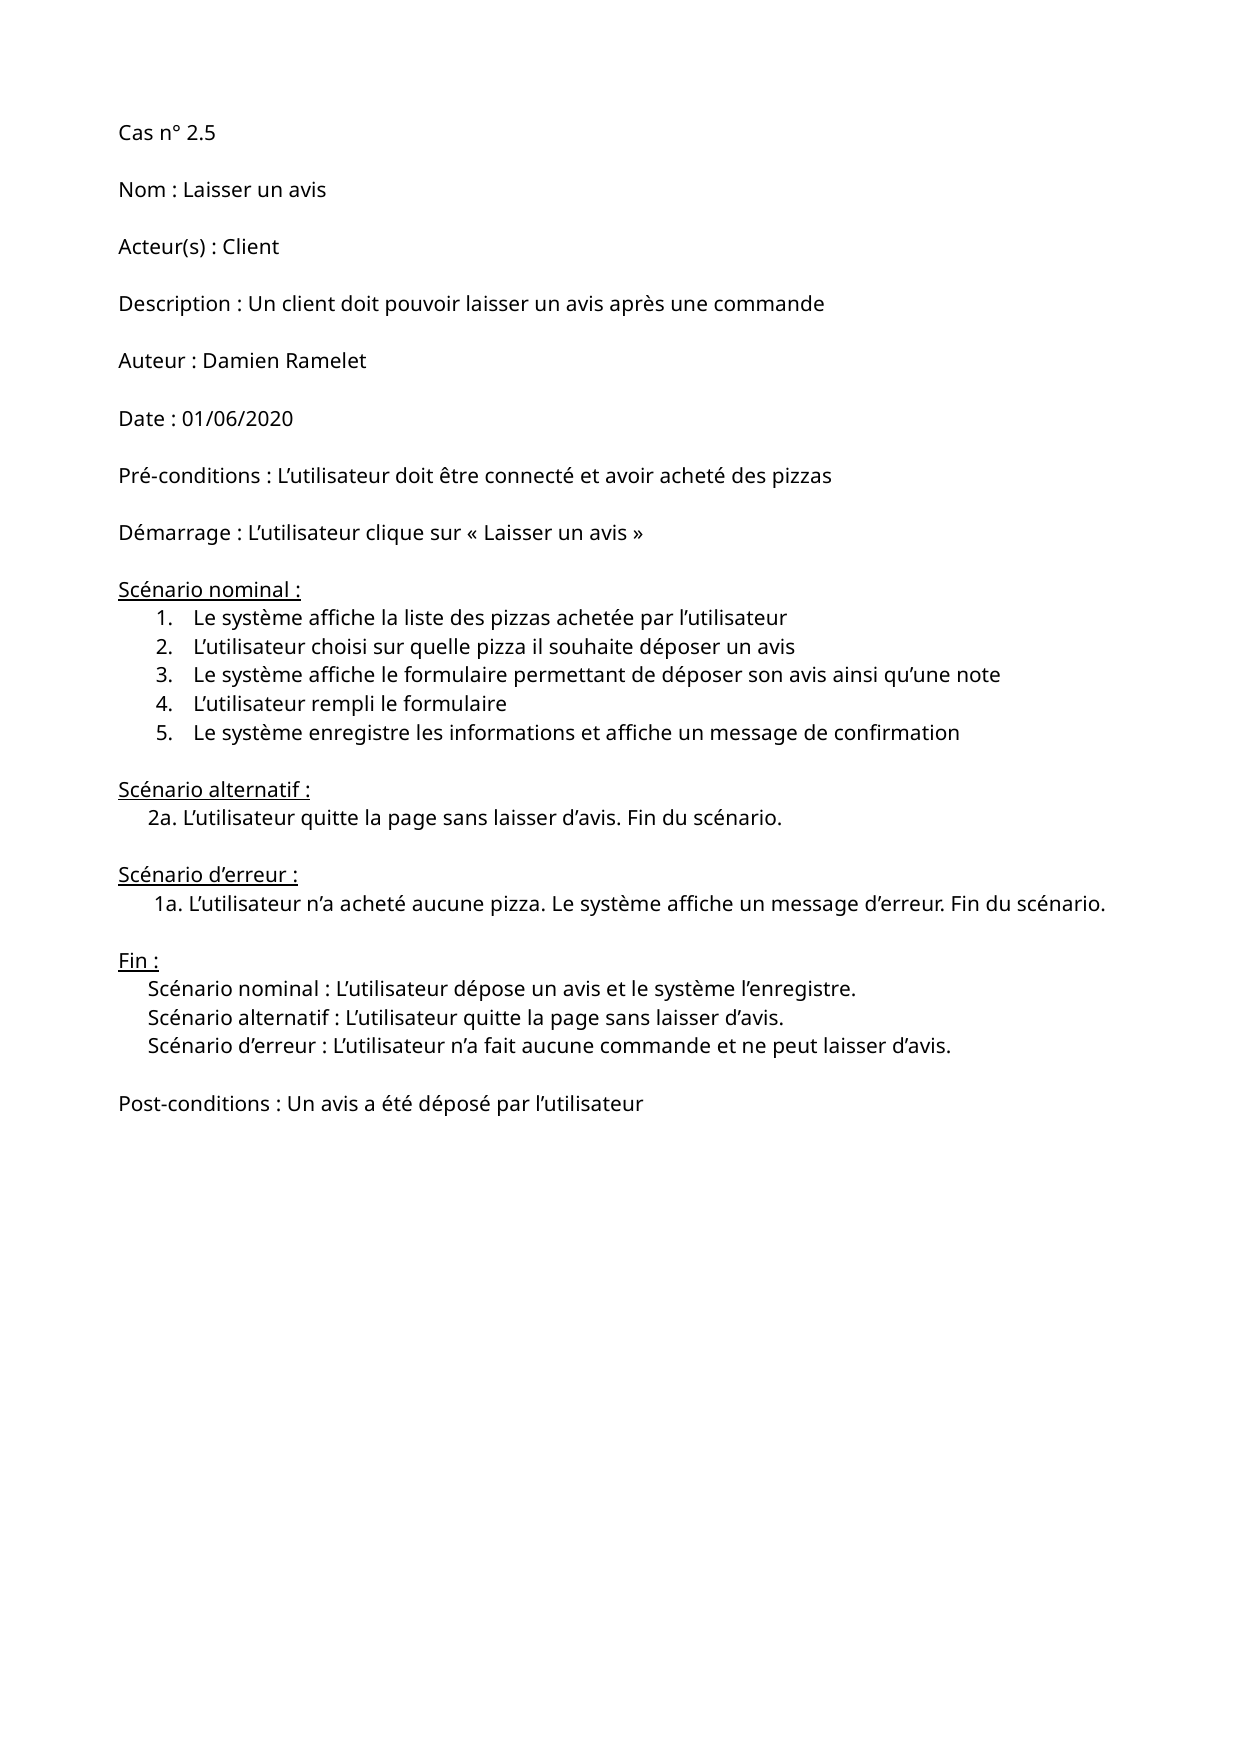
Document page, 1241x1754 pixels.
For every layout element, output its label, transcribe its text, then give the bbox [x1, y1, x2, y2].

text Scénario nominal : [118, 575, 1122, 603]
text 1a. L’utilisateur n’a acheté aucune pizza. Le système affiche un message d’erreur. Fin du scénario. [153, 889, 1122, 917]
text Cas n° 2.5 [118, 118, 1122, 147]
list Le système affiche la liste des pizzas achetée par l’utilisateur [156, 603, 1122, 632]
text Fin : [118, 946, 1122, 974]
list L’utilisateur rempli le formulaire [156, 689, 1122, 717]
text Scénario alternatif : [118, 774, 1122, 803]
text Date : 01/06/2020 [118, 403, 1122, 432]
text 2a. L’utilisateur quitte la page sans laisser d’avis. Fin du scénario. [148, 803, 1122, 832]
text Acteur(s) : Client [118, 232, 1122, 261]
text Post-conditions : Un avis a été déposé par l’utilisateur [118, 1088, 1122, 1117]
text Nom : Laisser un avis [118, 175, 1122, 204]
text Scénario nominal : L’utilisateur dépose un avis et le système l’enregistre. [148, 974, 1122, 1003]
text Pré-conditions : L’utilisateur doit être connecté et avoir acheté des pizzas [118, 461, 1122, 489]
text Description : Un client doit pouvoir laisser un avis après une commande [118, 289, 1122, 318]
text Démarrage : L’utilisateur clique sur « Laisser un avis » [118, 518, 1122, 546]
text Scénario d’erreur : [118, 860, 1122, 889]
text Scénario alternatif : L’utilisateur quitte la page sans laisser d’avis. [148, 1003, 1122, 1031]
list L’utilisateur choisi sur quelle pizza il souhaite déposer un avis [156, 632, 1122, 660]
list Le système enregistre les informations et affiche un message de confirmation [156, 717, 1122, 746]
text Auteur : Damien Ramelet [118, 346, 1122, 375]
text Scénario d’erreur : L’utilisateur n’a fait aucune commande et ne peut laisser d’avis. [148, 1031, 1122, 1060]
list Le système affiche le formulaire permettant de déposer son avis ainsi qu’une note [156, 660, 1122, 689]
